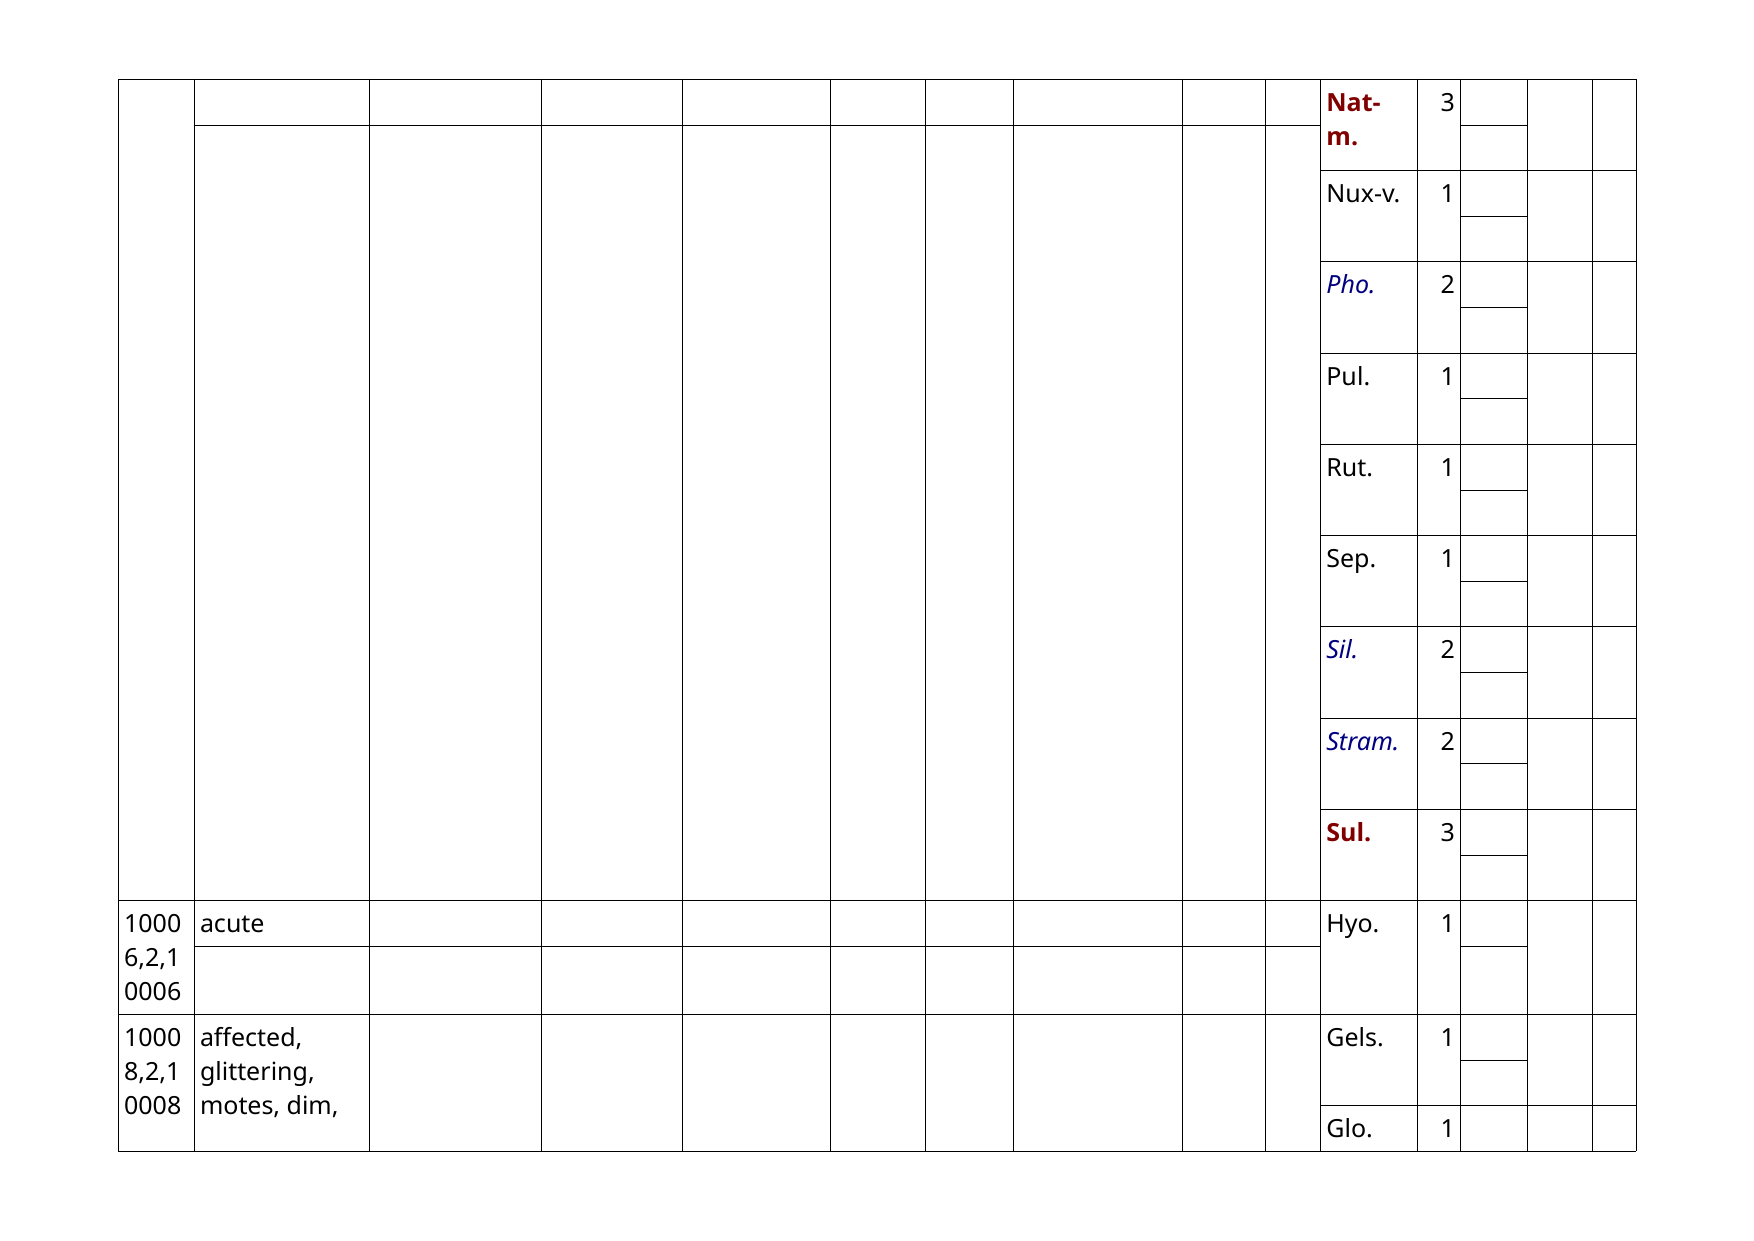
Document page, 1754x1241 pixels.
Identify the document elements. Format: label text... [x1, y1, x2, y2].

table_cell [831, 901, 925, 946]
table_cell [1183, 947, 1265, 1014]
table_cell 1 [1418, 445, 1460, 535]
table_cell 2 [1418, 627, 1460, 718]
table_cell [683, 126, 830, 900]
table_cell Sul. [1321, 810, 1417, 900]
table_cell Stram. [1321, 719, 1417, 809]
table_cell [1461, 810, 1527, 854]
table_cell [1461, 627, 1527, 672]
table_cell [926, 126, 1013, 900]
table_cell [195, 947, 369, 1014]
table_cell [1461, 1015, 1527, 1059]
table_cell 1 [1418, 171, 1460, 261]
table_cell [1528, 80, 1592, 170]
table_cell [370, 1015, 541, 1151]
table_cell 1 [1418, 901, 1460, 1014]
table_cell [683, 901, 830, 946]
table_cell [1183, 1015, 1265, 1151]
table_cell [1014, 126, 1182, 900]
table_cell 2 [1418, 262, 1460, 353]
table_cell [1266, 947, 1320, 1014]
table_cell [1461, 80, 1527, 124]
table_cell [1528, 262, 1592, 353]
table_cell [1593, 262, 1636, 353]
table_cell 3 [1418, 810, 1460, 900]
table_cell [1528, 810, 1592, 900]
table_cell Nux-v. [1321, 171, 1417, 261]
table_cell [683, 947, 830, 1014]
table_cell [1461, 262, 1527, 307]
table_cell [370, 901, 541, 946]
table_cell Nat-m. [1321, 80, 1417, 170]
table_cell 2 [1418, 719, 1460, 809]
table_cell [1461, 354, 1527, 398]
table_cell Pul. [1321, 354, 1417, 444]
table_cell Gels. [1321, 1015, 1417, 1105]
table_cell [1266, 1015, 1320, 1151]
table_cell [831, 947, 925, 1014]
table_cell [1461, 673, 1527, 718]
table_cell [542, 1015, 682, 1151]
table_cell [1183, 80, 1265, 124]
table_cell [1528, 536, 1592, 626]
table_cell [926, 901, 1013, 946]
table_cell [1461, 856, 1527, 900]
table_cell [926, 1015, 1013, 1151]
table_cell [1528, 627, 1592, 718]
table_cell [926, 80, 1013, 124]
table_cell [1461, 1106, 1527, 1151]
table_cell [831, 1015, 925, 1151]
table_cell [1528, 901, 1592, 1014]
table_cell 10008,2,10008 [119, 1015, 194, 1151]
table_cell 10006,2,10006 [119, 901, 194, 1014]
table_cell [1266, 901, 1320, 946]
table_cell [831, 80, 925, 124]
table_cell [1593, 80, 1636, 170]
table_cell [1266, 80, 1320, 124]
table_cell Glo. [1321, 1106, 1417, 1151]
table_cell [1593, 719, 1636, 809]
table_cell [195, 126, 369, 900]
table_cell 1 [1418, 1106, 1460, 1151]
table_cell [1528, 354, 1592, 444]
table_cell [542, 901, 682, 946]
table_cell affected, glittering, motes, dim, [195, 1015, 369, 1151]
table_cell [1528, 1106, 1592, 1151]
table_cell [1593, 445, 1636, 535]
table_cell [542, 126, 682, 900]
table_cell Pho. [1321, 262, 1417, 353]
table_cell [1593, 1015, 1636, 1105]
table_cell [831, 126, 925, 900]
table_cell [1593, 536, 1636, 626]
table_cell [1528, 171, 1592, 261]
table_cell [1461, 217, 1527, 261]
table_cell [1014, 1015, 1182, 1151]
table_cell [1461, 901, 1527, 946]
table_cell [1014, 947, 1182, 1014]
table_cell [1461, 947, 1527, 1014]
table_cell [1461, 445, 1527, 489]
table_cell 1 [1418, 1015, 1460, 1105]
table_cell [1461, 719, 1527, 763]
table_cell [1593, 627, 1636, 718]
table_cell [1461, 399, 1527, 444]
table_cell [1461, 126, 1527, 170]
table_cell Hyo. [1321, 901, 1417, 1014]
table_cell [1014, 901, 1182, 946]
table_cell [1593, 901, 1636, 1014]
table_cell [683, 1015, 830, 1151]
table_cell [1014, 80, 1182, 124]
table_cell [370, 126, 541, 900]
table_cell [1461, 171, 1527, 216]
table_cell [542, 80, 682, 124]
table_cell [1593, 810, 1636, 900]
table_cell [542, 947, 682, 1014]
table_cell [683, 80, 830, 124]
table_cell [119, 80, 194, 900]
table_cell [1461, 764, 1527, 809]
table_cell 1 [1418, 354, 1460, 444]
table_cell 3 [1418, 80, 1460, 170]
table_cell [1461, 582, 1527, 626]
table_cell [1461, 491, 1527, 535]
table_cell [1183, 901, 1265, 946]
table_cell Sil. [1321, 627, 1417, 718]
table_cell [1461, 536, 1527, 581]
table_cell acute [195, 901, 369, 946]
table_cell [1528, 445, 1592, 535]
table_cell Sep. [1321, 536, 1417, 626]
table_cell [1528, 719, 1592, 809]
table_cell [370, 80, 541, 124]
table_cell [370, 947, 541, 1014]
table_cell [195, 80, 369, 124]
table_cell [1461, 1061, 1527, 1105]
table_cell [1266, 126, 1320, 900]
table_cell [1528, 1015, 1592, 1105]
table_cell 1 [1418, 536, 1460, 626]
table_cell [1593, 171, 1636, 261]
table_cell [1461, 308, 1527, 353]
table_cell [1593, 1106, 1636, 1151]
table_cell [1593, 354, 1636, 444]
table_cell [926, 947, 1013, 1014]
table_cell [1183, 126, 1265, 900]
table_cell Rut. [1321, 445, 1417, 535]
